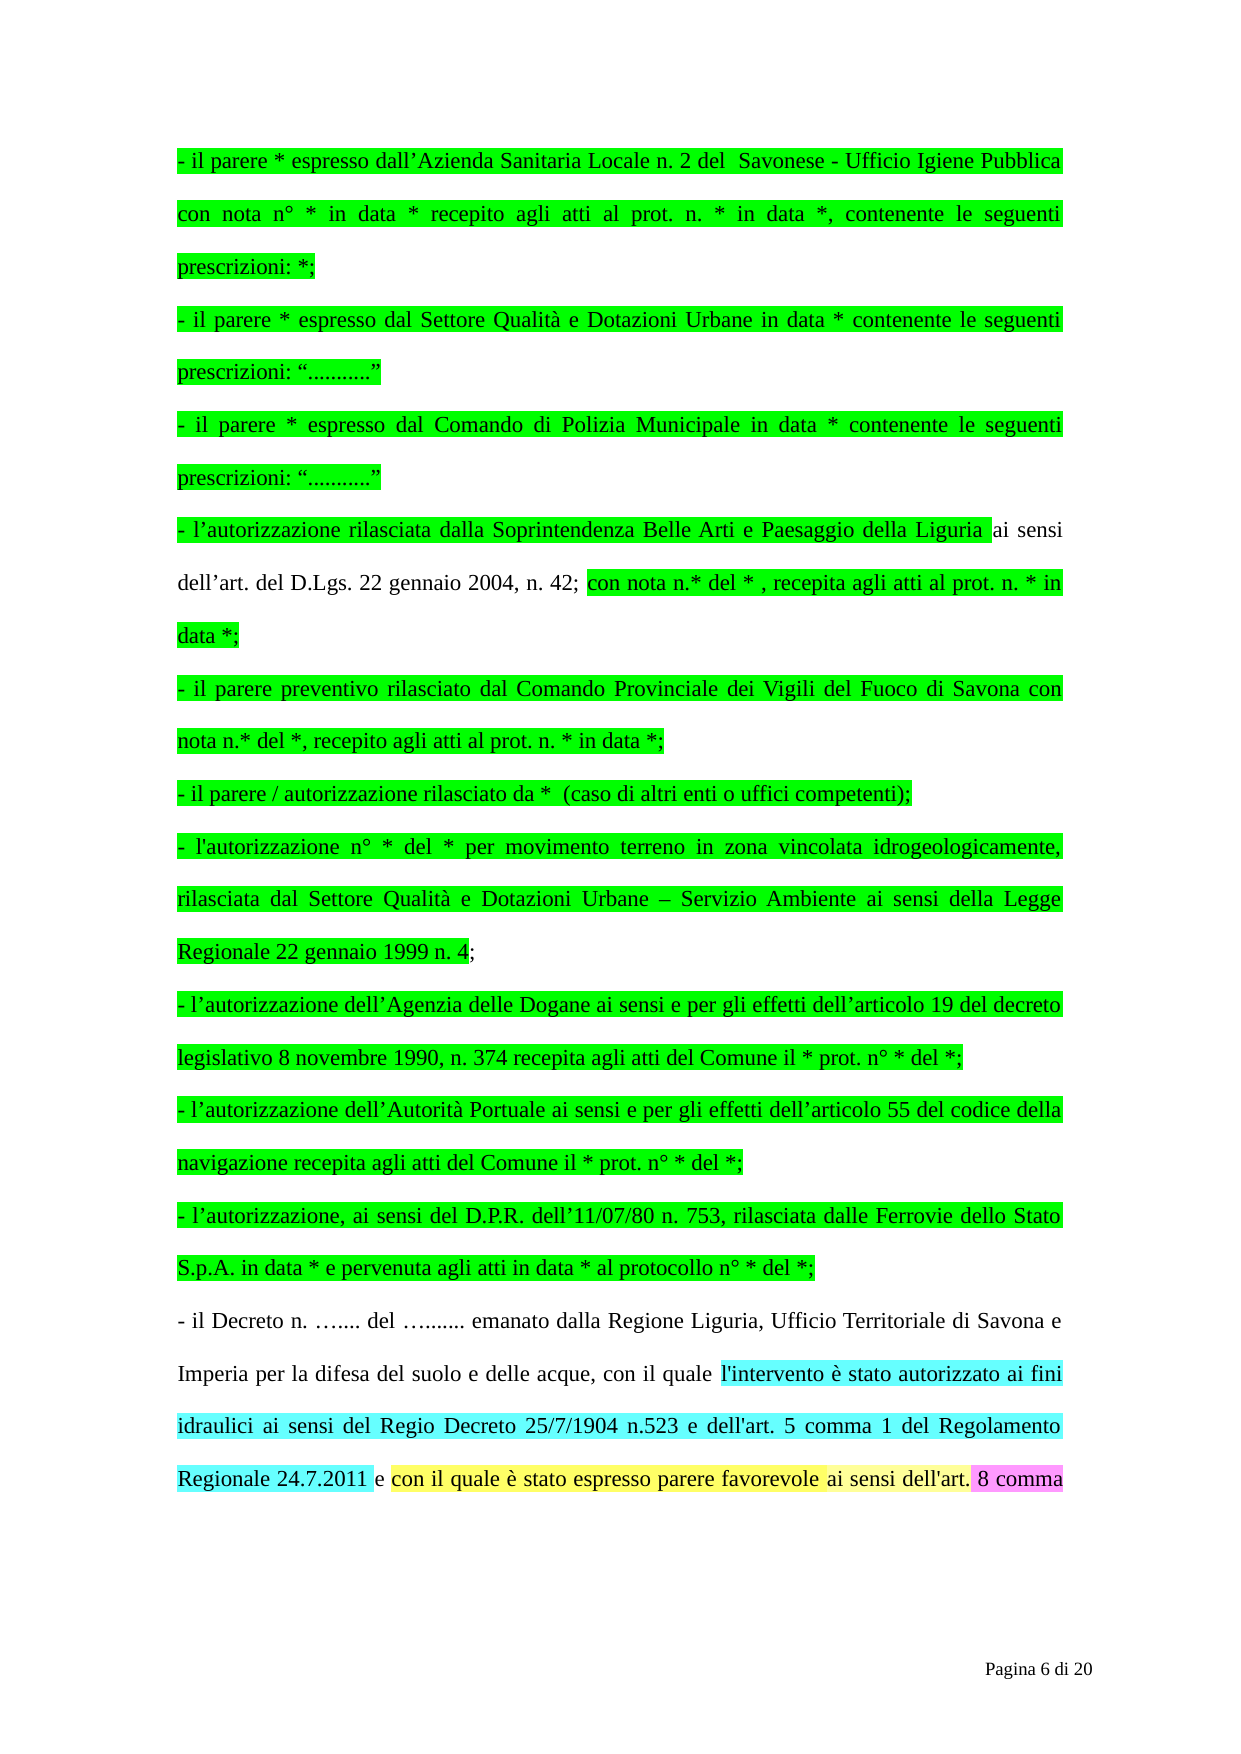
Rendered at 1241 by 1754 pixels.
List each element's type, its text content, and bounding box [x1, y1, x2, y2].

text - il parere / autorizzazione rilasciato da * (caso di altri enti o uffici competenti); [177, 780, 1063, 806]
text - il parere * espresso dal Settore Qualità e Dotazioni Urbane in data * contenente le seguenti prescrizioni: “...........” [177, 306, 1063, 385]
text - il parere * espresso dal Comando di Polizia Municipale in data * contenente le seguenti prescrizioni: “...........” [177, 411, 1063, 490]
list - il parere * espresso dall’Azienda Sanitaria Locale n. 2 del Savonese - Ufficio Igiene Pubblica con nota n° * in data * recepito agli atti al prot. n. * in data *, contenente le seguenti prescrizioni: *; [177, 148, 1063, 279]
list - il Decreto n. ….... del …....... emanato dalla Regione Liguria, Ufficio Territoriale di Savona e Imperia per la difesa del suolo e delle acque, con il quale l'intervento è stato autorizzato ai fini idraulici ai sensi del Regio Decreto 25/7/1904 n.523 e dell'art. 5 comma 1 del Regolamento Regionale 24.7.2011 e con il quale è stato espresso parere favorevole ai sensi dell'art. 8 comma [177, 1307, 1063, 1492]
text - l’autorizzazione dell’Autorità Portuale ai sensi e per gli effetti dell’articolo 55 del codice della navigazione recepita agli atti del Comune il * prot. n° * del *; [177, 1096, 1063, 1175]
text - l’autorizzazione dell’Agenzia delle Dogane ai sensi e per gli effetti dell’articolo 19 del decreto legislativo 8 novembre 1990, n. 374 recepita agli atti del Comune il * prot. n° * del *; [177, 991, 1063, 1070]
text - il parere preventivo rilasciato dal Comando Provinciale dei Vigili del Fuoco di Savona con nota n.* del *, recepito agli atti al prot. n. * in data *; [177, 675, 1063, 754]
text - l’autorizzazione rilasciata dalla Soprintendenza Belle Arti e Paesaggio della Liguria ai sensi dell’art. del D.Lgs. 22 gennaio 2004, n. 42; con nota n.* del * , recepita agli atti al prot. n. * in data *; [177, 517, 1063, 648]
text - l'autorizzazione n° * del * per movimento terreno in zona vincolata idrogeologicamente, rilasciata dal Settore Qualità e Dotazioni Urbane – Servizio Ambiente ai sensi della Legge Regionale 22 gennaio 1999 n. 4; [177, 833, 1063, 964]
list - l’autorizzazione, ai sensi del D.P.R. dell’11/07/80 n. 753, rilasciata dalle Ferrovie dello Stato S.p.A. in data * e pervenuta agli atti in data * al protocollo n° * del *; [177, 1202, 1063, 1281]
